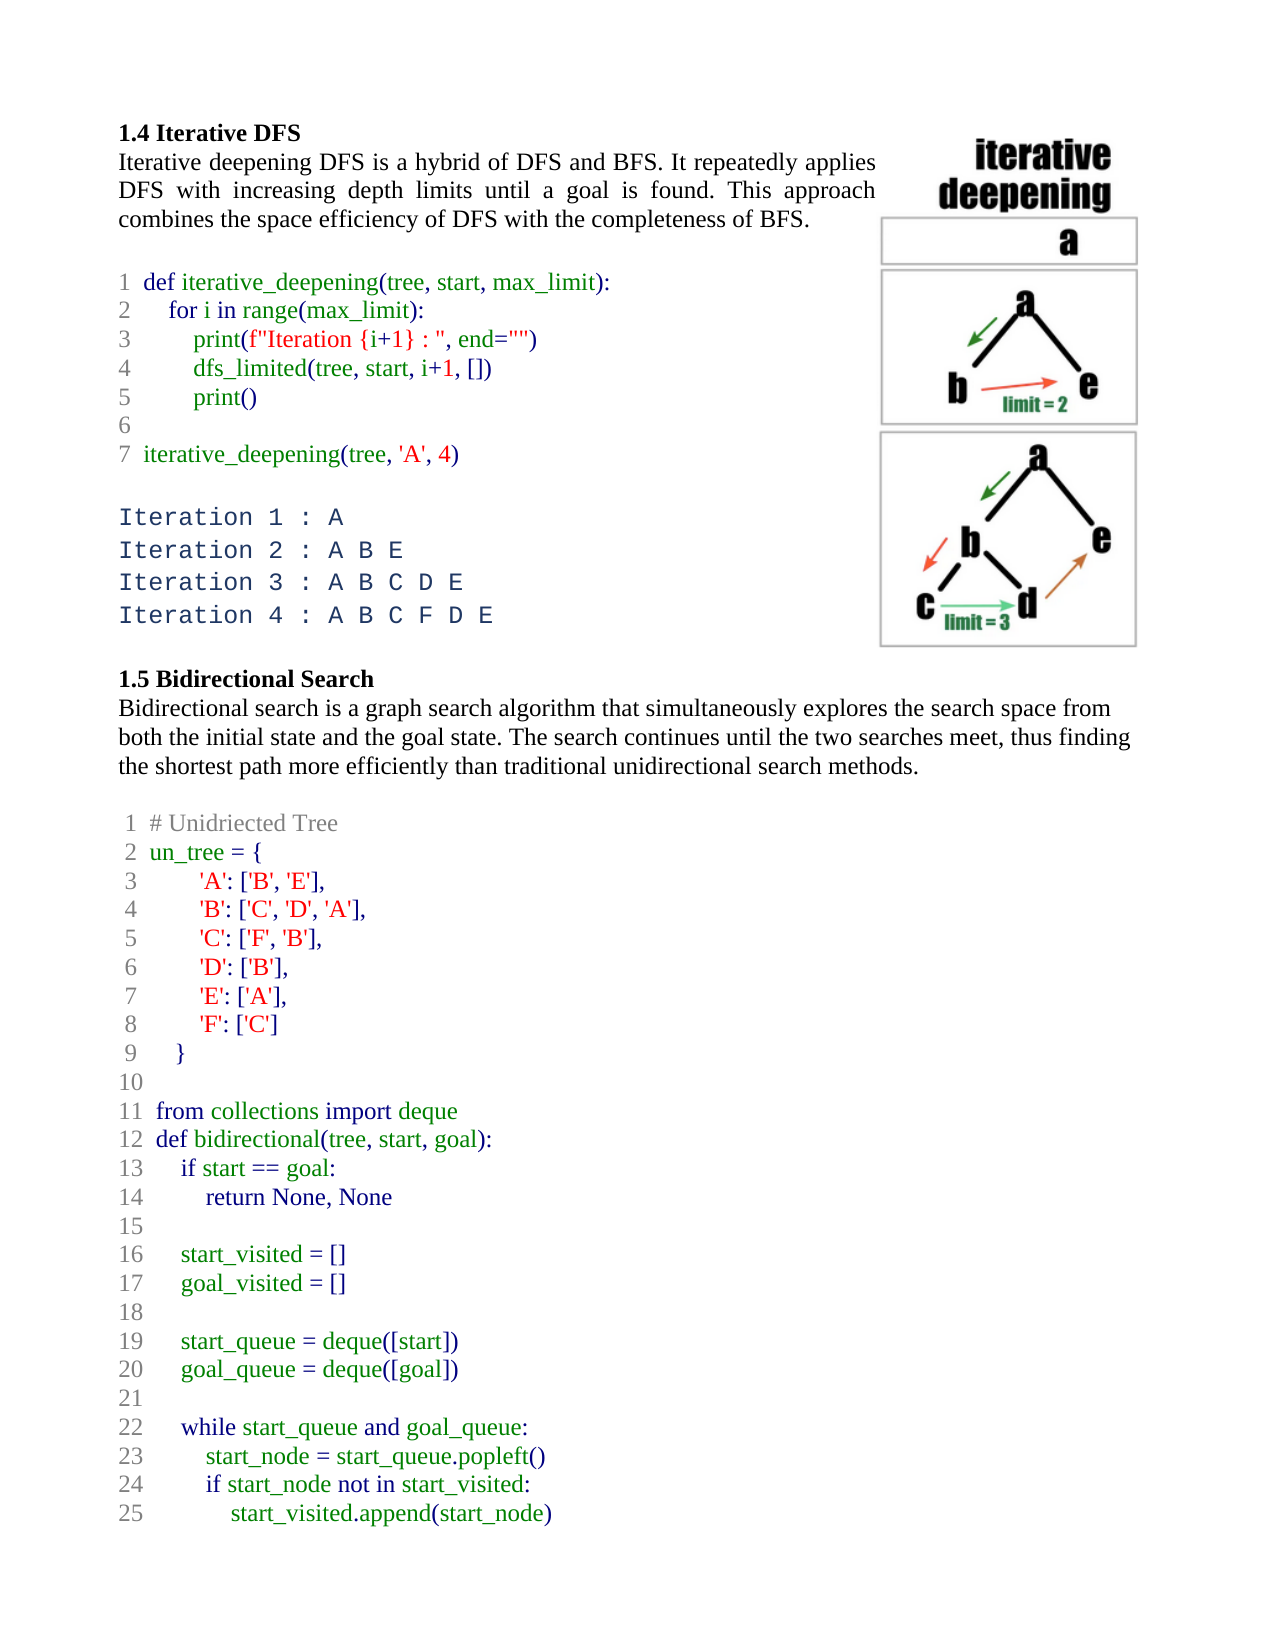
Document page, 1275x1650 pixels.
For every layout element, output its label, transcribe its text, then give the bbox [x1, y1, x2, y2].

text 23 start_node = start_queue.popleft() [118, 1441, 1157, 1469]
subtitle 1.4 Iterative DFS [118, 118, 1157, 147]
text 12 def bidirectional(tree, start, goal): [118, 1124, 1157, 1153]
text 18 [118, 1297, 1157, 1326]
text 1 # Unidriected Tree [118, 808, 1157, 837]
text 10 [118, 1067, 1157, 1096]
text 17 goal_visited = [] [118, 1268, 1157, 1297]
text 2 un_tree = { [118, 837, 1157, 866]
text 1 def iterative_deepening(tree, start, max_limit): [118, 267, 876, 295]
text 11 from collections import deque [118, 1096, 1157, 1124]
text 4 'B': ['C', 'D', 'A'], [118, 894, 1157, 923]
text 16 start_visited = [] [118, 1239, 1157, 1268]
text Bidirectional search is a graph search algorithm that simultaneously explores the search space from both the initial state and the goal state. The search continues until the two searches meet, thus finding the shortest path more efficiently than traditional unidirectional search methods. [118, 693, 1157, 779]
text 20 goal_queue = deque([goal]) [118, 1354, 1157, 1383]
text 7 'E': ['A'], [118, 981, 1157, 1009]
text 22 while start_queue and goal_queue: [118, 1412, 1157, 1441]
text 13 if start == goal: [118, 1153, 1157, 1182]
text [1143, 505, 1157, 533]
text Iteration 2 : A B E [118, 537, 876, 566]
text [1143, 410, 1157, 439]
text 3 'A': ['B', 'E'], [118, 866, 1157, 894]
text 4 dfs_limited(tree, start, i+1, []) [118, 353, 876, 382]
text 14 return None, None [118, 1182, 1157, 1211]
text Iteration 3 : A B C D E [118, 570, 876, 598]
text [1143, 382, 1157, 410]
text 21 [118, 1383, 1157, 1412]
text 25 start_visited.append(start_node) [118, 1498, 1157, 1527]
text Iteration 1 : A [118, 505, 876, 533]
text [1143, 537, 1157, 566]
text 19 start_queue = deque([start]) [118, 1326, 1157, 1354]
text Iteration 4 : A B C F D E [118, 602, 876, 631]
text 9 } [118, 1038, 1157, 1067]
text 5 'C': ['F', 'B'], [118, 923, 1157, 952]
text 24 if start_node not in start_visited: [118, 1469, 1157, 1498]
text 5 print() [118, 382, 876, 410]
picture [876, 135, 1143, 651]
text 8 'F': ['C'] [118, 1009, 1157, 1038]
text 6 'D': ['B'], [118, 952, 1157, 981]
text 2 for i in range(max_limit): [118, 295, 876, 324]
subtitle 1.5 Bidirectional Search [118, 664, 1157, 693]
text 15 [118, 1211, 1157, 1239]
text Iterative deepening DFS is a hybrid of DFS and BFS. It repeatedly applies DFS with increasing depth limits until a goal is found. This approach combines the space efficiency of DFS with the completeness of BFS. [118, 147, 876, 233]
text 7 iterative_deepening(tree, 'A', 4) [118, 439, 876, 468]
text 6 [118, 410, 876, 439]
text 3 print(f"Iteration {i+1} : ", end="") [118, 324, 876, 353]
